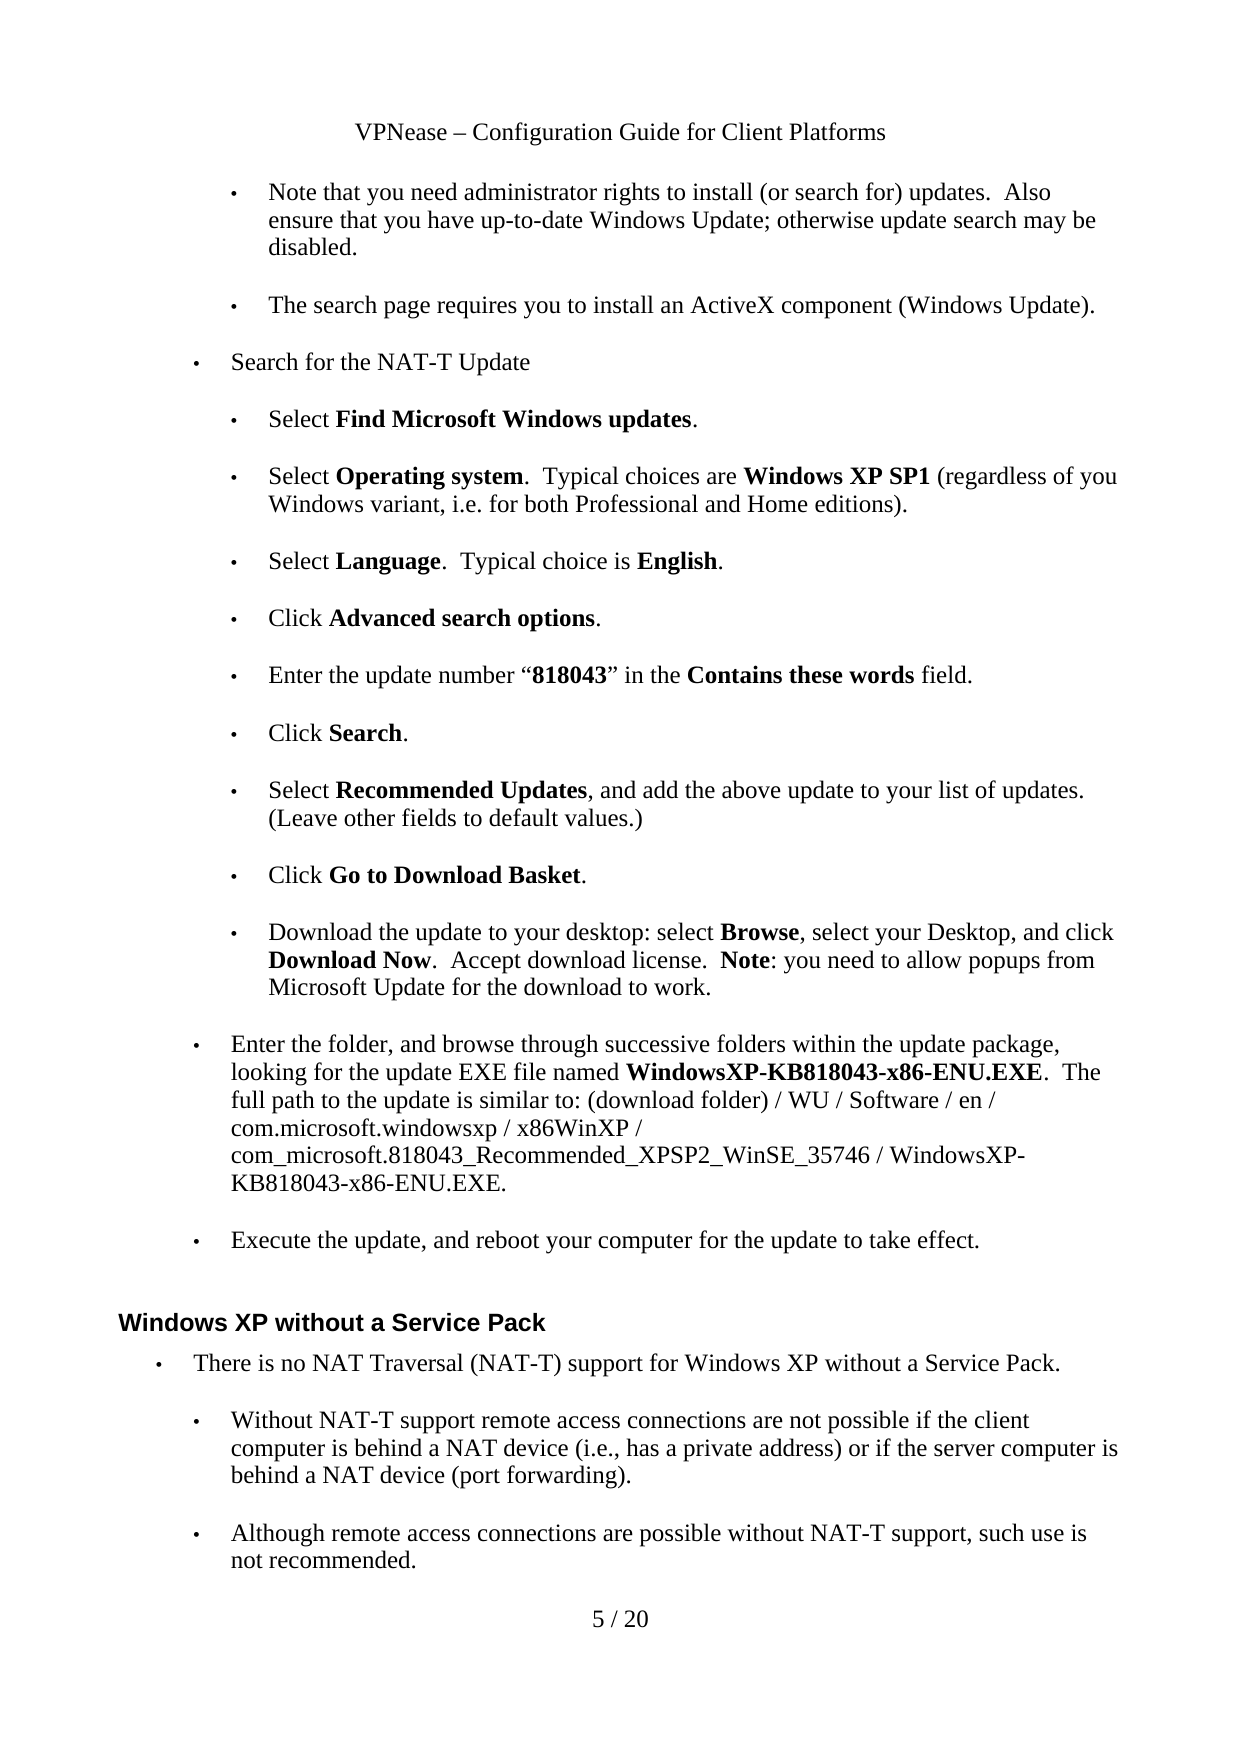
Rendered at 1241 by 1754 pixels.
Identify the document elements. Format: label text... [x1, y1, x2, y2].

list Enter the folder, and browse through successive folders within the update package, looking for the update EXE file named WindowsXP-KB818043-x86-ENU.EXE. The full path to the update is similar to: (download folder) / WU / Software / en / com.microsoft.windowsxp / x86WinXP / com_microsoft.818043_Recommended_XPSP2_WinSE_35746 / WindowsXP-KB818043-x86-ENU.EXE. [193, 1031, 1122, 1197]
subtitle Windows XP without a Service Pack [118, 1308, 1122, 1336]
list Search for the NAT-T Update [193, 348, 1122, 376]
list Click Go to Download Basket. [231, 861, 1122, 888]
list Click Advanced search options. [231, 604, 1122, 632]
list Enter the update number “818043” in the Contains these words field. [231, 662, 1122, 689]
list Select Operating system. Typical choices are Windows XP SP1 (regardless of you Windows variant, i.e. for both Professional and Home editions). [231, 462, 1122, 518]
list Execute the update, and reboot your computer for the update to take effect. [193, 1226, 1122, 1254]
list Select Language. Typical choice is English. [231, 547, 1122, 575]
list There is no NAT Traversal (NAT-T) support for Windows XP without a Service Pack. [156, 1349, 1122, 1377]
list Note that you need administrator rights to install (or search for) updates. Also ensure that you have up-to-date Windows Update; otherwise update search may be disabled. [231, 178, 1122, 261]
list Select Recommended Updates, and add the above update to your list of updates. (Leave other fields to default values.) [231, 776, 1122, 831]
list Download the update to your desktop: select Browse, select your Desktop, and click Download Now. Accept download license. Note: you need to allow popups from Microsoft Update for the download to work. [231, 918, 1122, 1001]
list Although remote access connections are possible without NAT-T support, such use is not recommended. [193, 1519, 1122, 1574]
list Click Search. [231, 719, 1122, 746]
list The search page requires you to install an ActiveX component (Windows Update). [231, 291, 1122, 318]
list Without NAT-T support remote access connections are not possible if the client computer is behind a NAT device (i.e., has a private address) or if the server computer is behind a NAT device (port forwarding). [193, 1406, 1122, 1489]
list Select Find Microsoft Windows updates. [231, 405, 1122, 433]
